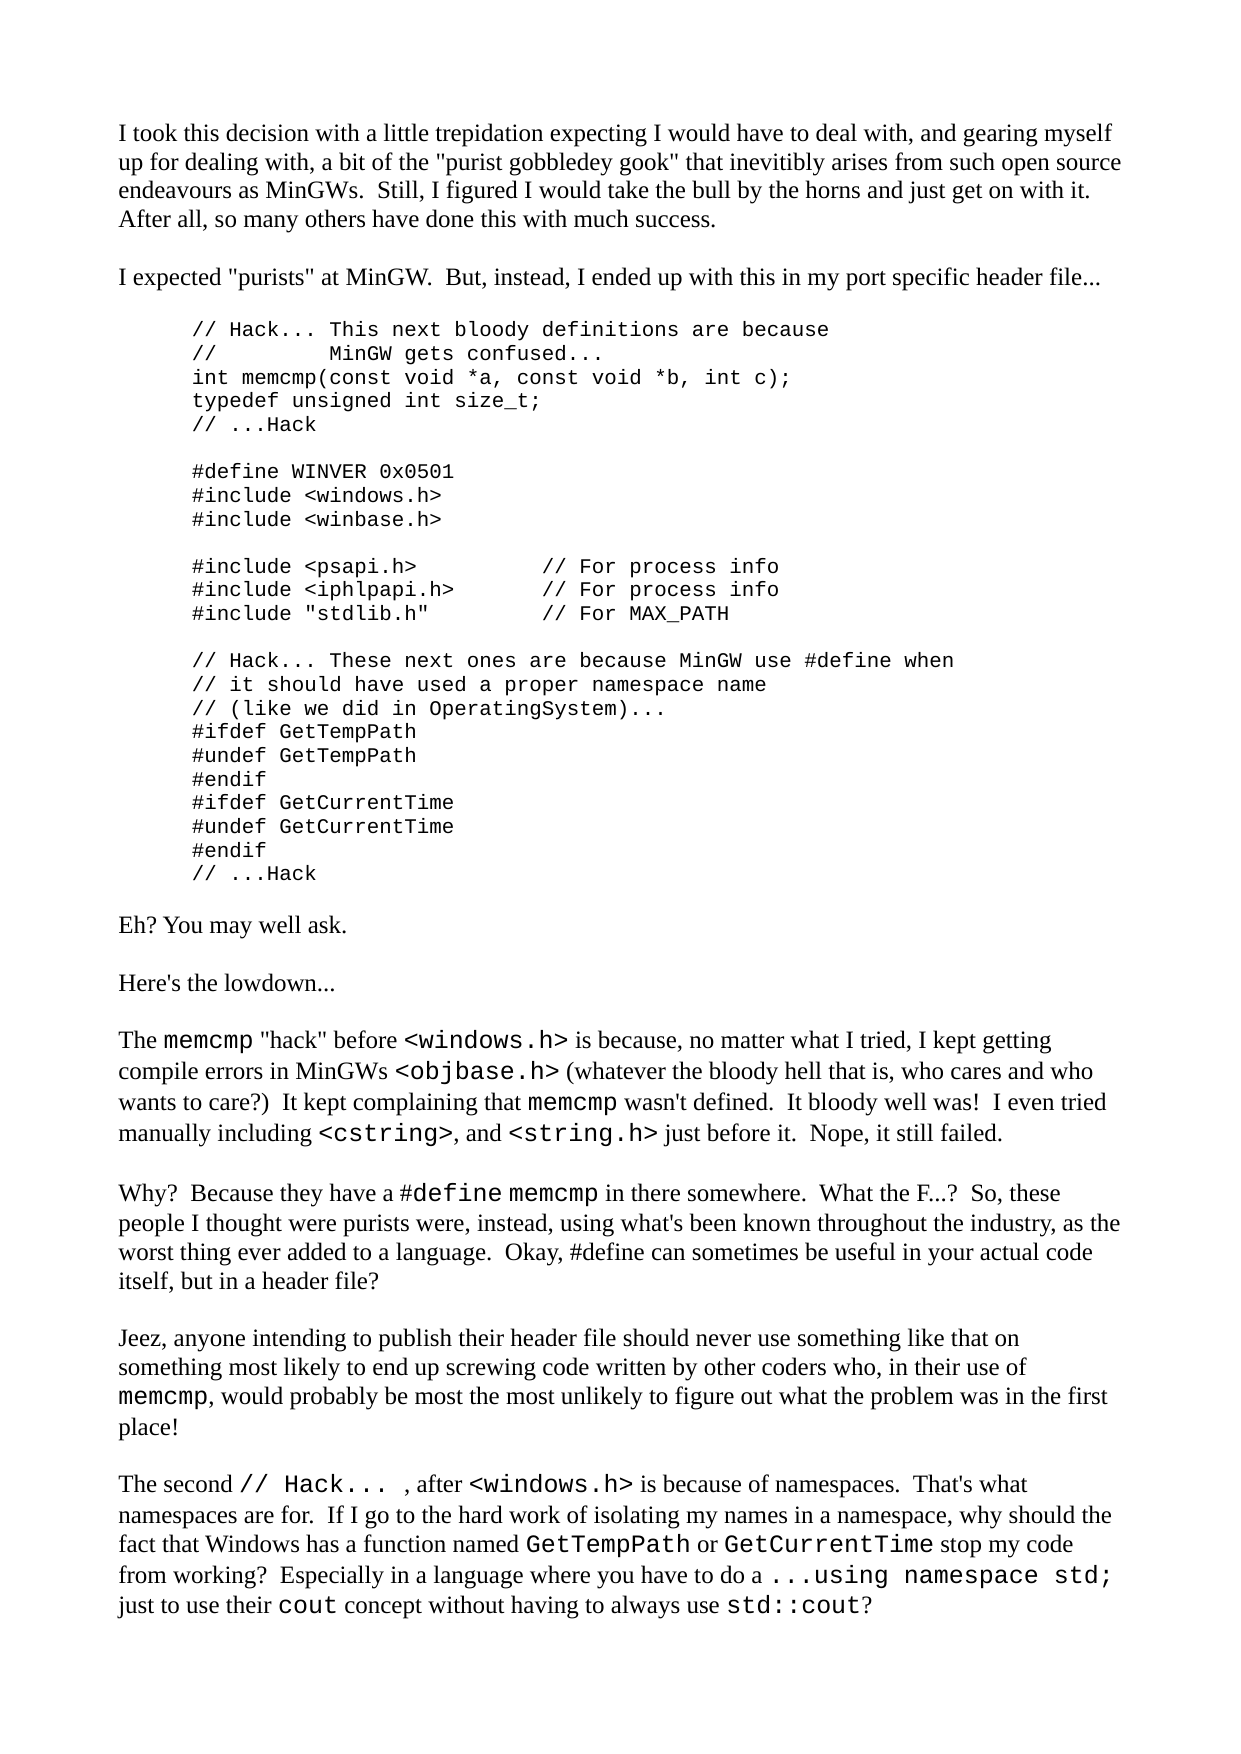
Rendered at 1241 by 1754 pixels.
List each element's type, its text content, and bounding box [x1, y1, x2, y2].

text #endif [192, 839, 1122, 863]
text #endif [192, 769, 1122, 792]
text #define WINVER 0x0501 [192, 461, 1122, 485]
text // it should have used a proper namespace name [192, 674, 1122, 698]
text #include <psapi.h> // For process info [192, 556, 1122, 579]
text Here's the lowdown... [118, 968, 1122, 997]
text // MinGW gets confused... [192, 343, 1122, 367]
text typedef unsigned int size_t; [192, 390, 1122, 414]
text // Hack... This next bloody definitions are because [192, 319, 1122, 343]
text Eh? You may well ask. [118, 911, 1122, 939]
text // ...Hack [192, 414, 1122, 438]
text // (like we did in OperatingSystem)... [192, 698, 1122, 721]
text Jeez, anyone intending to publish their header file should never use something like that on something most likely to end up screwing code written by other coders who, in their use of memcmp, would probably be most the most unlikely to figure out what the problem was in the first place! [118, 1323, 1122, 1441]
text #undef GetTempPath [192, 745, 1122, 769]
text #include <iphlpapi.h> // For process info [192, 579, 1122, 603]
text Why? Because they have a #define memcmp in there somewhere. What the F...? So, these people I thought were purists were, instead, using what's been known throughout the industry, as the worst thing ever added to a language. Okay, #define can sometimes be useful in your actual code itself, but in a header file? [118, 1178, 1122, 1295]
text #include <winbase.h> [192, 508, 1122, 532]
text The second // Hack... , after <windows.h> is because of namespaces. That's what namespaces are for. If I go to the hard work of isolating my names in a namespace, why should the fact that Windows has a function named GetTempPath or GetCurrentTime stop my code from working? Especially in a language where you have to do a ...using namespace std; just to use their cout concept without having to always use std::cout? [118, 1469, 1122, 1621]
text #undef GetCurrentTime [192, 816, 1122, 839]
text #ifdef GetCurrentTime [192, 792, 1122, 816]
text // Hack... These next ones are because MinGW use #define when [192, 650, 1122, 674]
text int memcmp(const void *a, const void *b, int c); [192, 367, 1122, 390]
text #include "stdlib.h" // For MAX_PATH [192, 603, 1122, 627]
text I expected "purists" at MinGW. But, instead, I ended up with this in my port specific header file... [118, 262, 1122, 291]
text // ...Hack [192, 863, 1122, 887]
text I took this decision with a little trepidation expecting I would have to deal with, and gearing myself up for dealing with, a bit of the "purist gobbledey gook" that inevitibly arises from such open source endeavours as MinGWs. Still, I figured I would take the bull by the horns and just get on with it. After all, so many others have done this with much success. [118, 118, 1122, 233]
text #ifdef GetTempPath [192, 721, 1122, 745]
text The memcmp "hack" before <windows.h> is because, no matter what I tried, I kept getting compile errors in MinGWs <objbase.h> (whatever the bloody hell that is, who cares and who wants to care?) It kept complaining that memcmp wasn't defined. It bloody well was! I even tried manually including <cstring>, and <string.h> just before it. Nope, it still failed. [118, 1026, 1122, 1149]
text #include <windows.h> [192, 485, 1122, 508]
